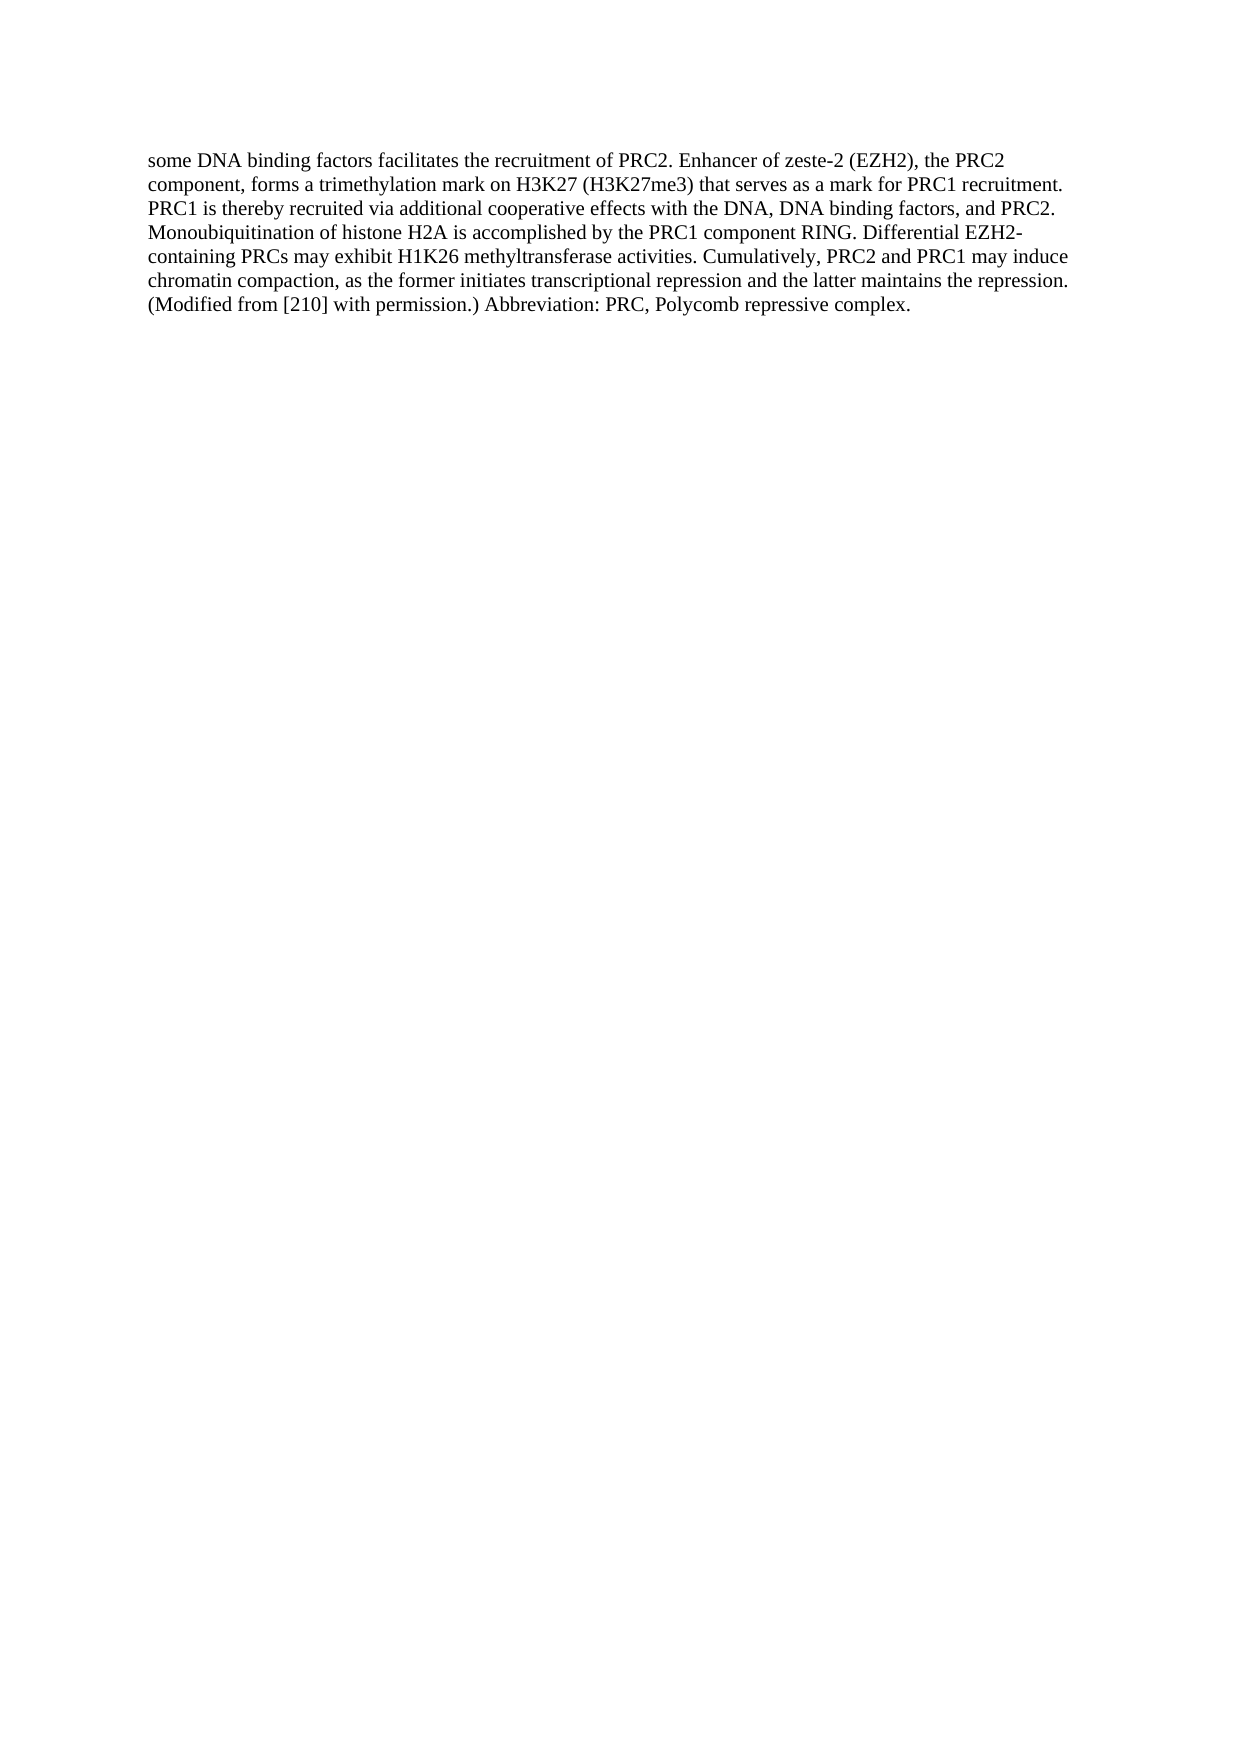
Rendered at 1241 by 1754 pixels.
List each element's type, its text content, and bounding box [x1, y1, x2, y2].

text some DNA binding factors facilitates the recruitment of PRC2. Enhancer of zeste-2 (EZH2), the PRC2 component, forms a trimethylation mark on H3K27 (H3K27me3) that serves as a mark for PRC1 recruitment. PRC1 is thereby recruited via additional cooperative effects with the DNA, DNA binding factors, and PRC2. Monoubiquitination of histone H2A is accomplished by the PRC1 component RING. Differential EZH2-containing PRCs may exhibit H1K26 methyltransferase activities. Cumulatively, PRC2 and PRC1 may induce chromatin compaction, as the former initiates transcriptional repression and the latter maintains the repression. (Modified from [210] with permission.) Abbreviation: PRC, Polycomb repressive complex. [148, 148, 1093, 316]
